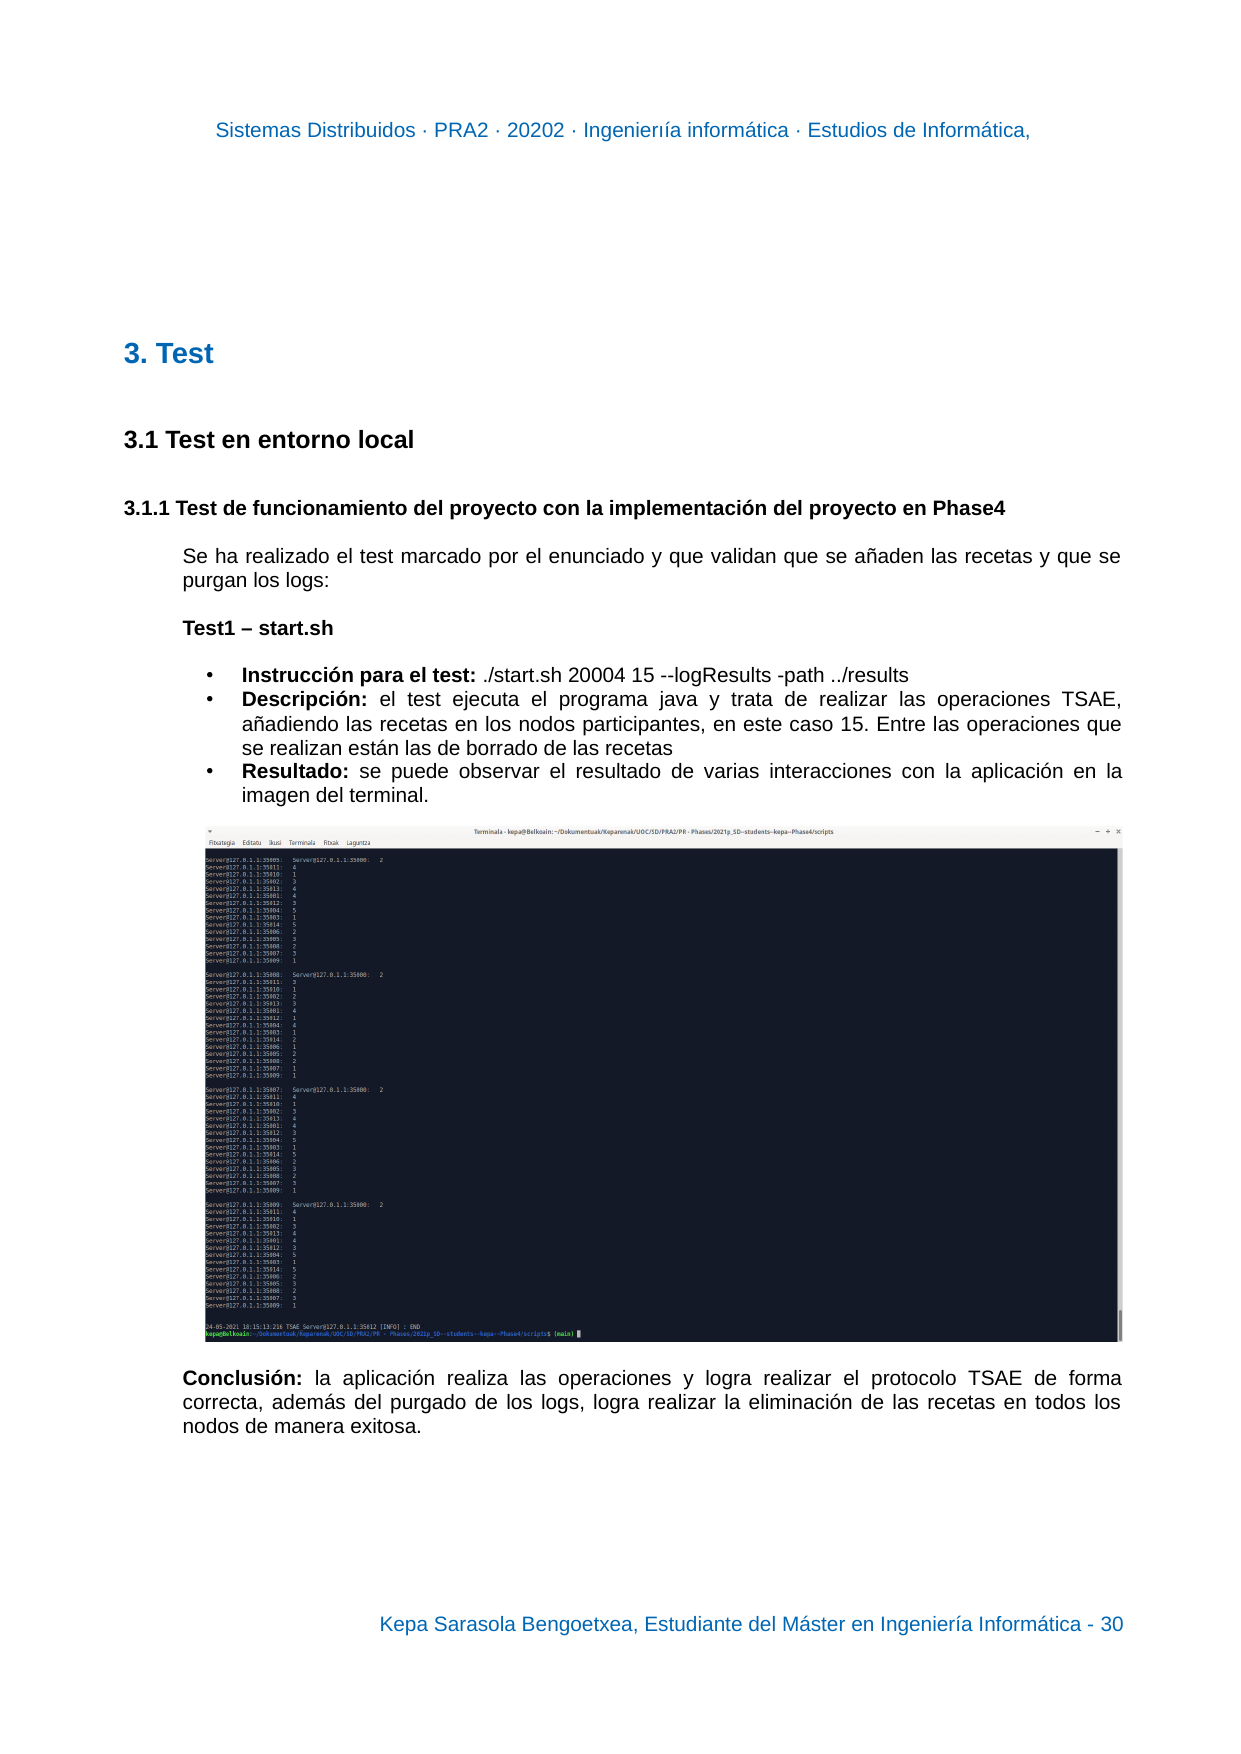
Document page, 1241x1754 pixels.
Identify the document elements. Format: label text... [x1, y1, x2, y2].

list Resultado: se puede observar el resultado de varias interacciones con la aplicación en la imagen del terminal. [206, 759, 1123, 807]
picture [205, 826, 1123, 1342]
text Conclusión: la aplicación realiza las operaciones y logra realizar el protocolo TSAE de forma correcta, además del purgado de los logs, logra realizar la eliminación de las recetas en todos los nodos de manera exitosa. [182, 1366, 1123, 1438]
text 3.1.1 Test de funcionamiento del proyecto con la implementación del proyecto en Phase4 [123, 496, 1123, 519]
subtitle 3. Test [123, 336, 1123, 370]
text Test1 – start.sh [182, 615, 1123, 639]
list Instrucción para el test: ./start.sh 20004 15 --logResults -path ../results [206, 663, 1123, 687]
text Se ha realizado el test marcado por el enunciado y que validan que se añaden las recetas y que se purgan los logs: [182, 543, 1123, 591]
list Descripción: el test ejecuta el programa java y trata de realizar las operaciones TSAE, añadiendo las recetas en los nodos participantes, en este caso 15. Entre las operaciones que se realizan están las de borrado de las recetas [206, 687, 1123, 759]
subtitle 3.1 Test en entorno local [123, 426, 1123, 454]
